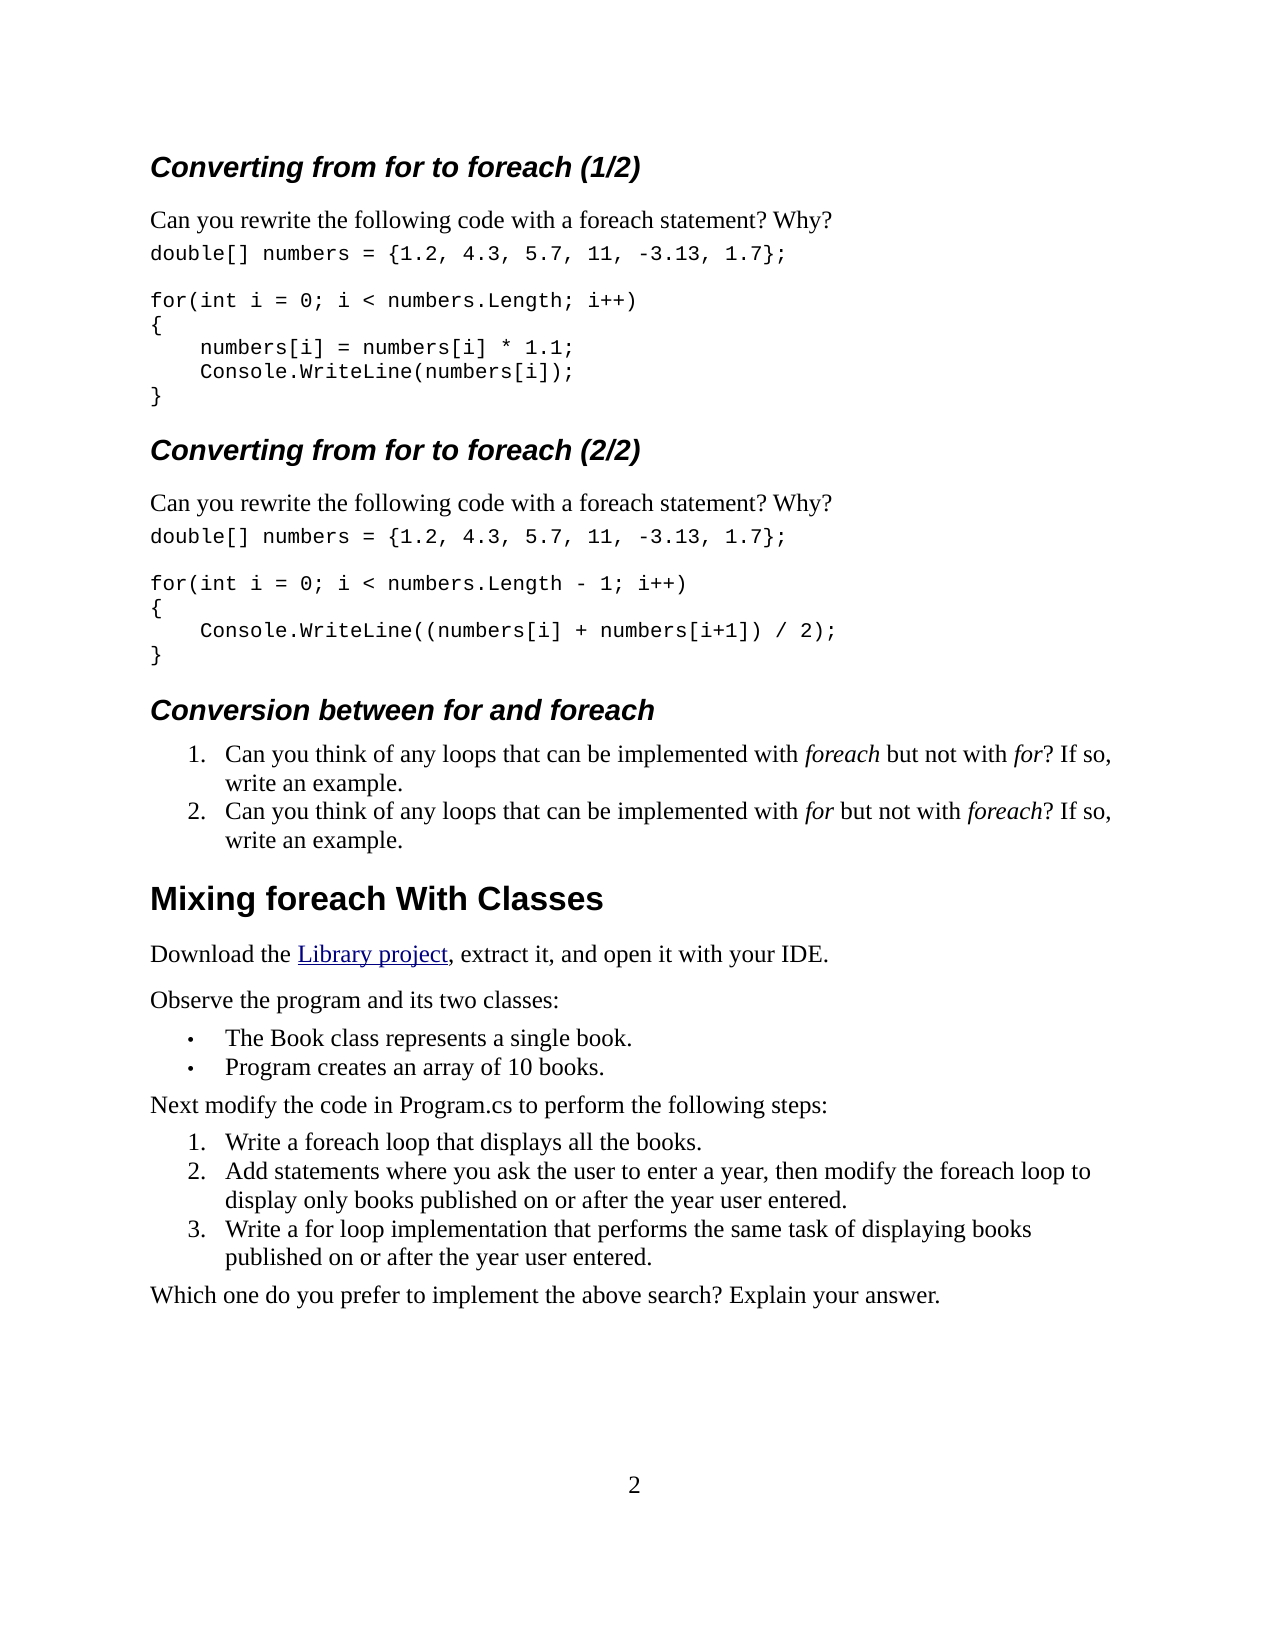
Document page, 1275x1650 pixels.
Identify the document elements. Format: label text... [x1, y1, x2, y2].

text Console.WriteLine(numbers[i]); [150, 361, 1125, 384]
list The Book class represents a single book. [187, 1023, 1125, 1052]
list Can you think of any loops that can be implemented with foreach but not with for? If so, write an example. [187, 739, 1125, 796]
text Can you rewrite the following code with a foreach statement? Why? [150, 205, 1125, 234]
list Add statements where you ask the user to enter a year, then modify the foreach loop to display only books published on or after the year user entered. [187, 1156, 1125, 1214]
text numbers[i] = numbers[i] * 1.1; [150, 337, 1125, 361]
text double[] numbers = {1.2, 4.3, 5.7, 11, -3.13, 1.7}; [150, 243, 1125, 266]
text Observe the program and its two classes: [150, 986, 1125, 1014]
text { [150, 597, 1125, 621]
list Program creates an array of 10 books. [187, 1052, 1125, 1081]
subtitle Converting from for to foreach (1/2) [150, 150, 1125, 183]
list Can you think of any loops that can be implemented with for but not with foreach? If so, write an example. [187, 796, 1125, 854]
text for(int i = 0; i < numbers.Length; i++) [150, 290, 1125, 314]
subtitle Converting from for to foreach (2/2) [150, 433, 1125, 467]
text Download the Library project, extract it, and open it with your IDE. [150, 939, 1125, 968]
text Next modify the code in Program.cs to perform the following steps: [150, 1090, 1125, 1118]
list Write a for loop implementation that performs the same task of displaying books published on or after the year user entered. [187, 1214, 1125, 1271]
text { [150, 314, 1125, 337]
text } [150, 644, 1125, 668]
text double[] numbers = {1.2, 4.3, 5.7, 11, -3.13, 1.7}; [150, 526, 1125, 549]
text for(int i = 0; i < numbers.Length - 1; i++) [150, 573, 1125, 597]
subtitle Mixing foreach With Classes [150, 879, 1125, 917]
text Can you rewrite the following code with a foreach statement? Why? [150, 488, 1125, 517]
text Which one do you prefer to implement the above search? Explain your answer. [150, 1280, 1125, 1309]
list Write a foreach loop that displays all the books. [187, 1127, 1125, 1156]
text } [150, 384, 1125, 408]
text Console.WriteLine((numbers[i] + numbers[i+1]) / 2); [150, 621, 1125, 644]
subtitle Conversion between for and foreach [150, 693, 1125, 726]
